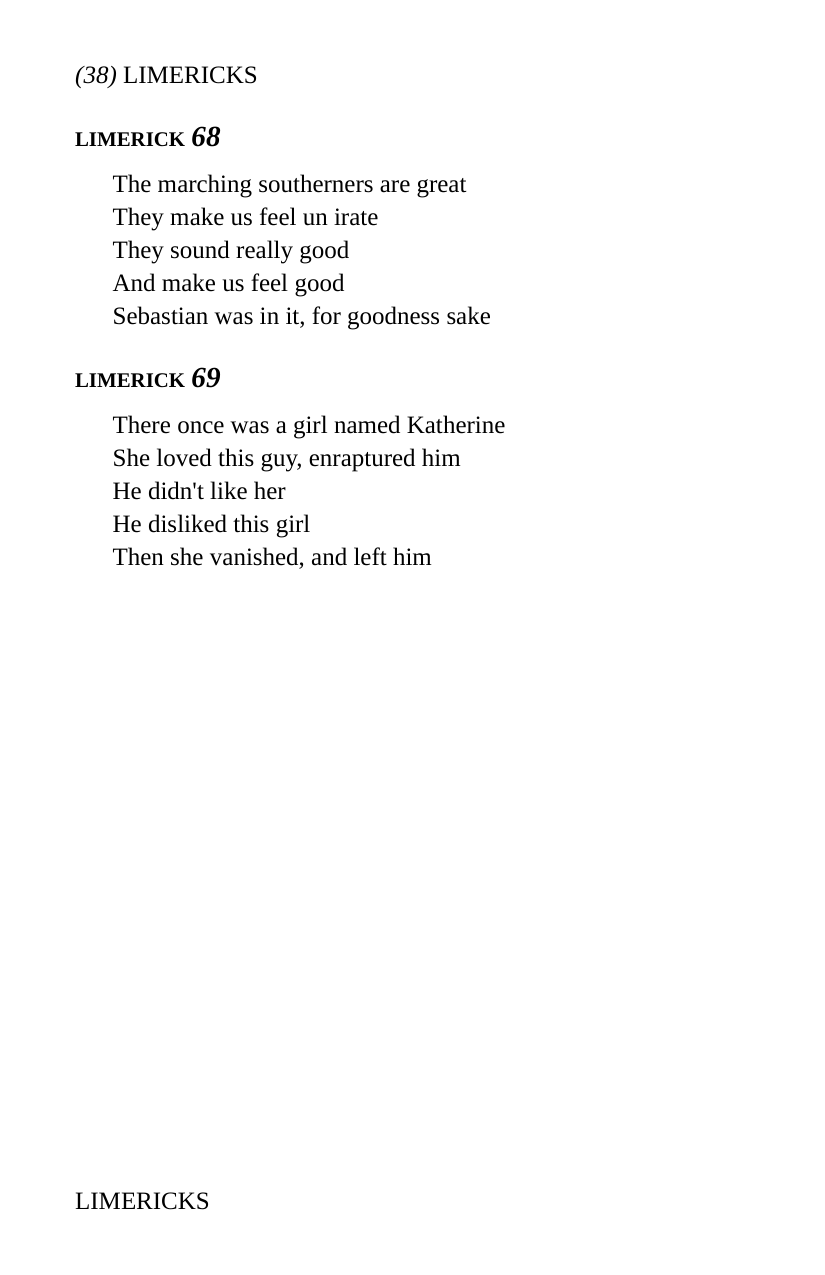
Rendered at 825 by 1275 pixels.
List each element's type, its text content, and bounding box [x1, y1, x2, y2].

text She loved this guy, enraptured him [75, 443, 750, 472]
text The marching southerners are great [75, 169, 750, 198]
text He disliked this girl [75, 509, 750, 538]
text Sebastian was in it, for goodness sake [75, 301, 750, 330]
text There once was a girl named Katherine [75, 410, 750, 439]
subtitle LIMERICK 69 [75, 360, 750, 393]
text They sound really good [75, 235, 750, 264]
subtitle LIMERICK 68 [75, 119, 750, 152]
text He didn't like her [75, 476, 750, 505]
text And make us feel good [75, 268, 750, 297]
text Then she vanished, and left him [75, 542, 750, 571]
text They make us feel un irate [75, 202, 750, 231]
